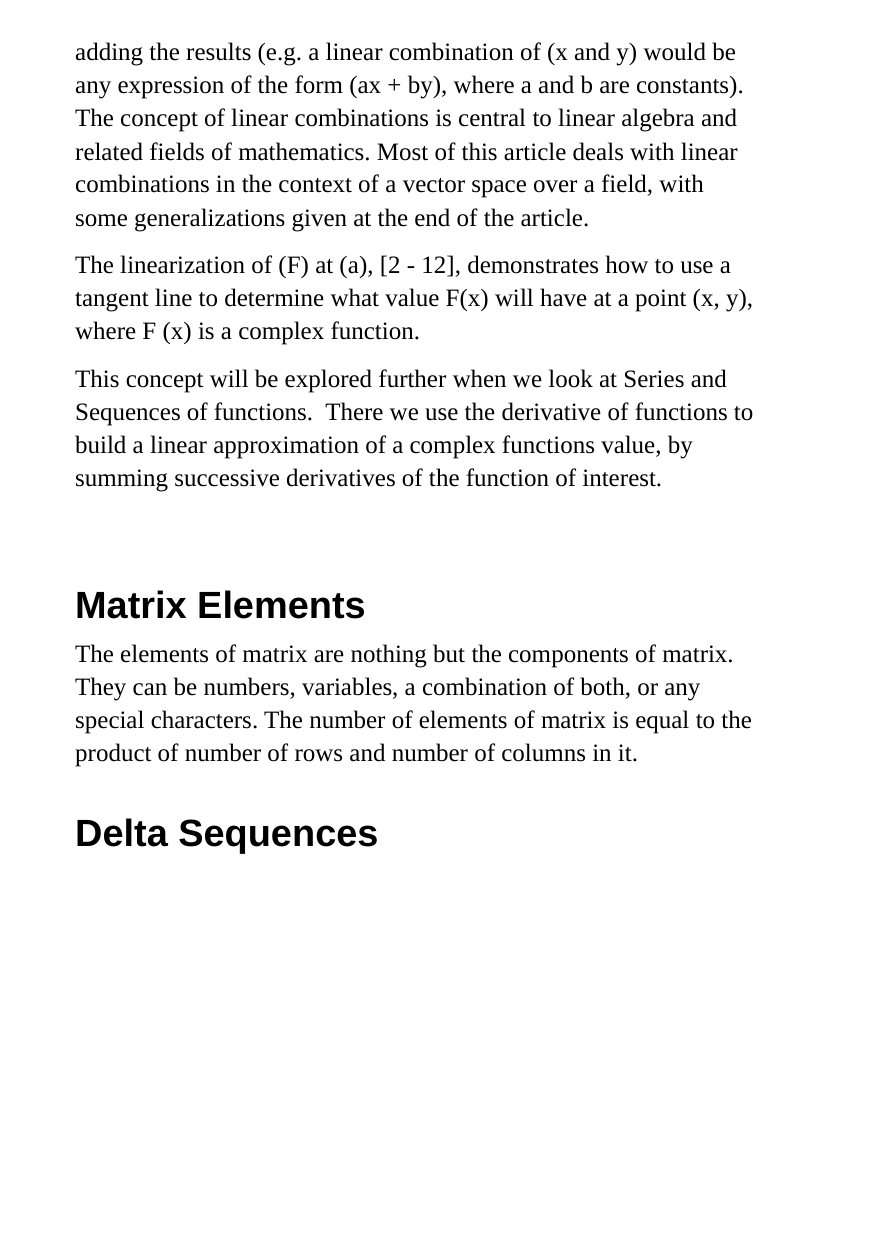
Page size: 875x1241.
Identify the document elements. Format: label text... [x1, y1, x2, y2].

text adding the results (e.g. a linear combination of (x and y) would be any expression of the form (ax + by), where a and b are constants). The concept of linear combinations is central to linear algebra and related fields of mathematics. Most of this article deals with linear combinations in the context of a vector space over a field, with some generalizations given at the end of the article. [75, 37, 756, 231]
text The elements of matrix are nothing but the components of matrix. They can be numbers, variables, a combination of both, or any special characters. The number of elements of matrix is equal to the product of number of rows and number of columns in it. [75, 639, 756, 767]
subtitle Delta Sequences [75, 811, 756, 854]
text This concept will be explored further when we look at Series and Sequences of functions. There we use the derivative of functions to build a linear approximation of a complex functions value, by summing successive derivatives of the function of interest. [75, 364, 756, 492]
subtitle Matrix Elements [75, 583, 756, 627]
text The linearization of (F) at (a), [2 - 12], demonstrates how to use a tangent line to determine what value F(x) will have at a point (x, y), where F (x) is a complex function. [75, 250, 756, 345]
